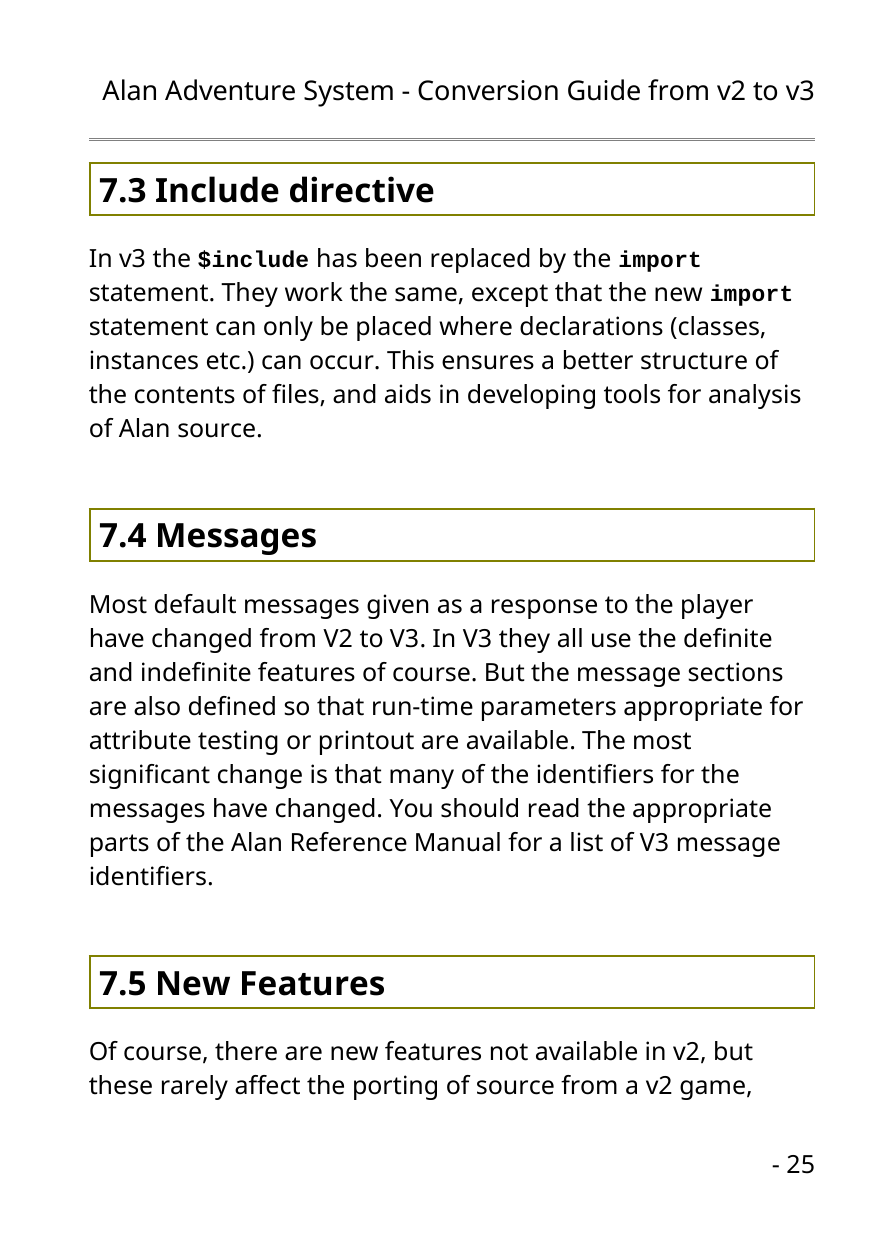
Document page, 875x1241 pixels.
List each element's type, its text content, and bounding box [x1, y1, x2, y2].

subtitle New Features [91, 957, 814, 1007]
text Of course, there are new features not available in v2, but these rarely affect the porting of source from a v2 game, [88, 1034, 815, 1102]
text In v3 the $include has been replaced by the import statement. They work the same, except that the new import statement can only be placed where declarations (classes, instances etc.) can occur. This ensures a better structure of the contents of files, and aids in developing tools for analysis of Alan source. [88, 241, 815, 445]
subtitle Messages [91, 510, 814, 560]
text Most default messages given as a response to the player have changed from V2 to V3. In V3 they all use the definite and indefinite features of course. But the message sections are also defined so that run-time parameters appropriate for attribute testing or printout are available. The most significant change is that many of the identifiers for the messages have changed. You should read the appropriate parts of the Alan Reference Manual for a list of V3 message identifiers. [88, 587, 815, 892]
subtitle Include directive [91, 164, 814, 214]
